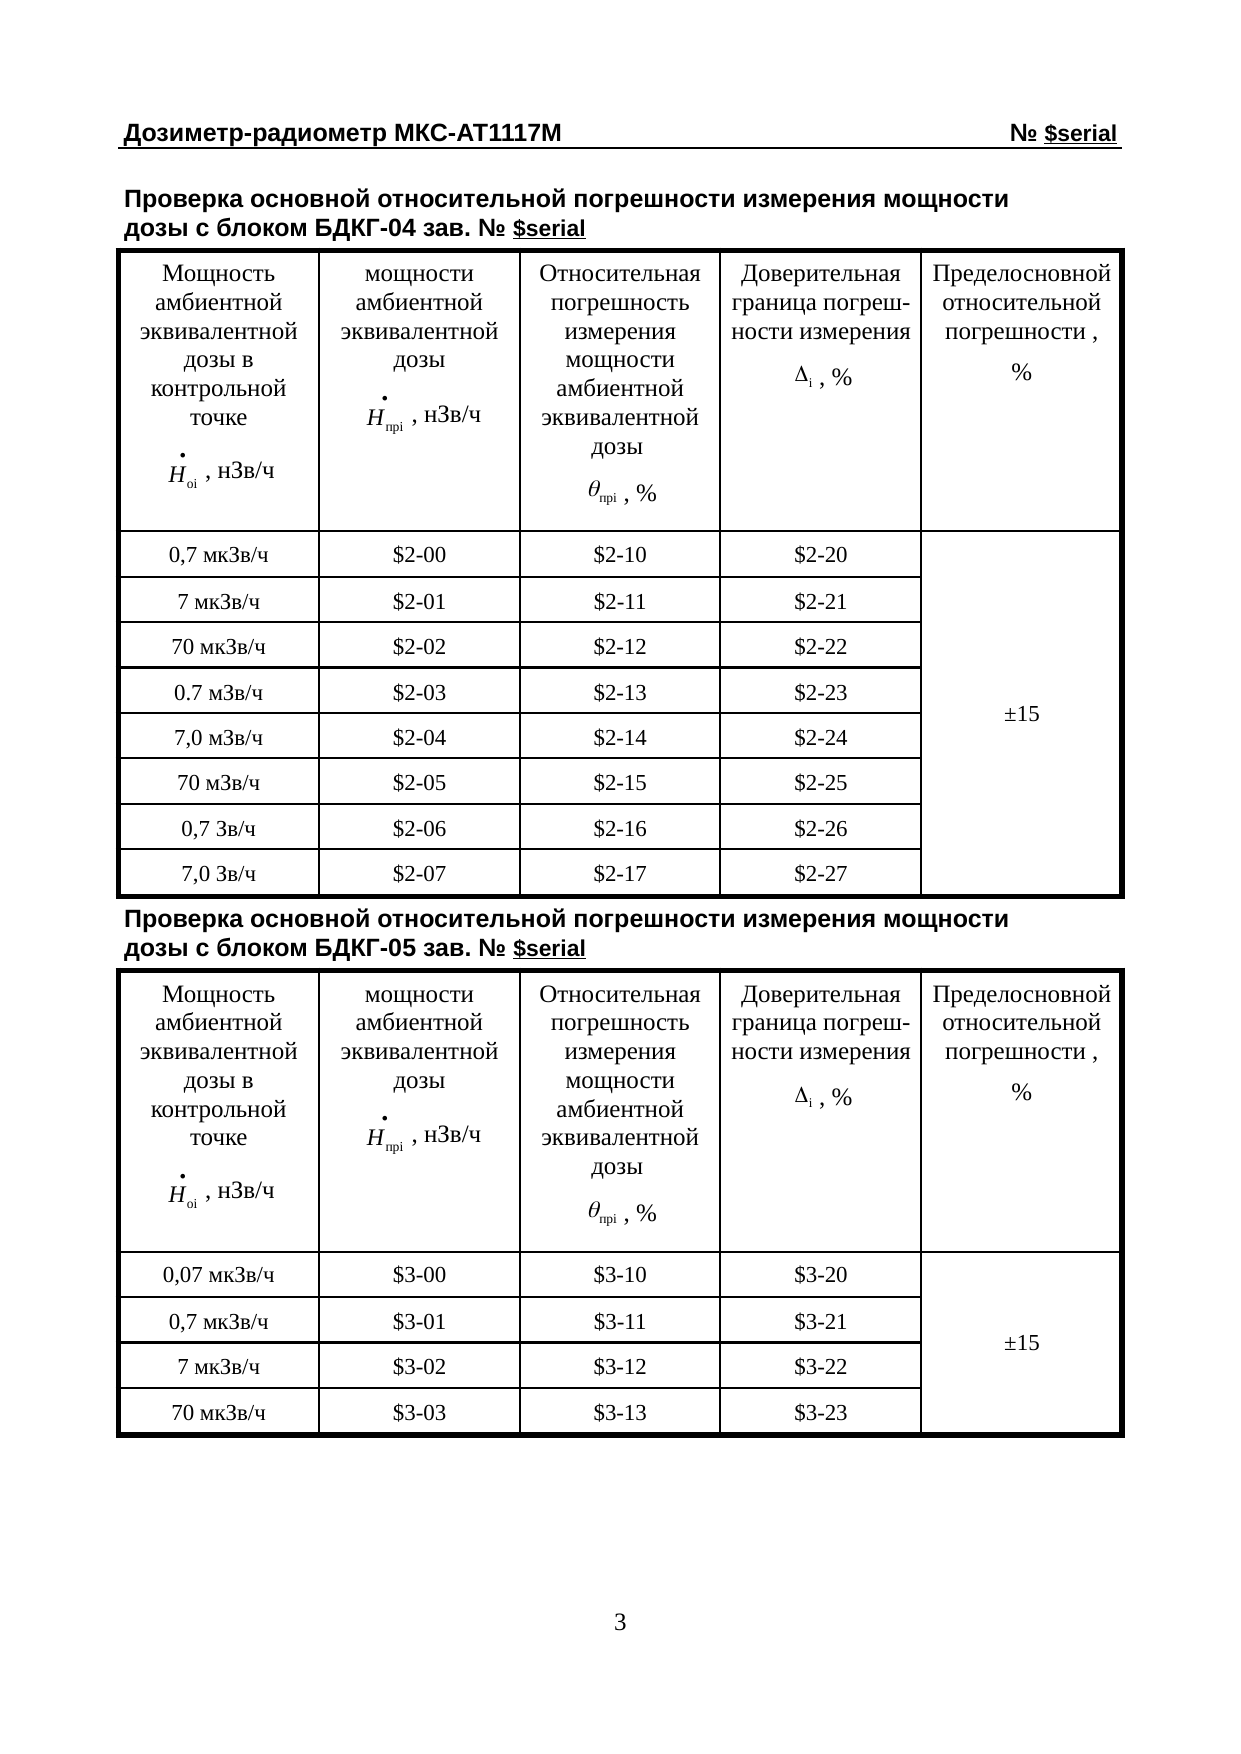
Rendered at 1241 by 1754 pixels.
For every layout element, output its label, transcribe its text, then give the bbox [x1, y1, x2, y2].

table_cell Мощность амбиентной эквивалентной дозы в контрольной точке , нЗв/ч [121, 253, 318, 530]
table_cell Относительная погрешность измерения мощности амбиентной эквивалентной дозы , % [521, 253, 719, 530]
table_cell $2-20 [721, 532, 920, 576]
table_cell $3-03 [320, 1389, 519, 1432]
table_cell $2-15 [521, 759, 719, 803]
table_cell $2-16 [521, 805, 719, 848]
table_cell $2-04 [320, 714, 519, 757]
table_cell $2-10 [521, 532, 719, 576]
table_cell $2-11 [521, 578, 719, 621]
table_header Проверка основной относительной погрешности измерения мощности дозы с блоком БДКГ-04 зав. № $serial [118, 179, 1122, 247]
table_cell $3-00 [320, 1253, 519, 1296]
table_cell Доверительная граница погреш-ности измерения , % [721, 253, 920, 530]
table_cell $2-25 [721, 759, 920, 803]
table_cell $3-12 [521, 1344, 719, 1387]
table_cell Пределосновной относительной погрешности , % [922, 973, 1119, 1251]
table_cell $3-11 [521, 1298, 719, 1341]
table_cell ±15 [922, 1253, 1119, 1432]
table_cell $3-20 [721, 1253, 920, 1296]
table_cell $2-02 [320, 623, 519, 666]
table_cell 70 мЗв/ч [121, 759, 318, 803]
table_cell мощности амбиентной эквивалентной дозы , нЗв/ч [320, 253, 519, 530]
table_cell $3-02 [320, 1344, 519, 1387]
table_cell 70 мкЗв/ч [121, 1389, 318, 1432]
table_cell $2-03 [320, 669, 519, 712]
table_cell 0,7 мкЗв/ч [121, 1298, 318, 1341]
table_cell 7,0 Зв/ч [121, 850, 318, 893]
table_cell 7,0 мЗв/ч [121, 714, 318, 757]
table_cell $2-22 [721, 623, 920, 666]
table_cell $2-27 [721, 850, 920, 893]
table_cell $2-26 [721, 805, 920, 848]
table_cell $2-13 [521, 669, 719, 712]
table_cell мощности амбиентной эквивалентной дозы , нЗв/ч [320, 973, 519, 1251]
table_cell 0,07 мкЗв/ч [121, 1253, 318, 1296]
table_cell Мощность амбиентной эквивалентной дозы в контрольной точке , нЗв/ч [121, 973, 318, 1251]
table_cell $2-06 [320, 805, 519, 848]
table_cell 7 мкЗв/ч [121, 578, 318, 621]
table_cell 0,7 мкЗв/ч [121, 532, 318, 576]
table_header Проверка основной относительной погрешности измерения мощности дозы с блоком БДКГ-05 зав. № $serial [118, 899, 1122, 968]
table_cell $2-21 [721, 578, 920, 621]
table_cell $3-10 [521, 1253, 719, 1296]
table_cell 0.7 мЗв/ч [121, 669, 318, 712]
table_cell $2-01 [320, 578, 519, 621]
table_cell $2-12 [521, 623, 719, 666]
table_cell $2-24 [721, 714, 920, 757]
table_cell $3-23 [721, 1389, 920, 1432]
table_cell Пределосновной относительной погрешности , % [922, 253, 1119, 530]
table_cell Доверительная граница погреш-ности измерения , % [721, 973, 920, 1251]
table_cell $2-05 [320, 759, 519, 803]
table_cell $3-13 [521, 1389, 719, 1432]
table_cell $3-01 [320, 1298, 519, 1341]
table_cell $2-00 [320, 532, 519, 576]
table_cell 7 мкЗв/ч [121, 1344, 318, 1387]
table_cell ±15 [922, 532, 1119, 893]
table_cell Относительная погрешность измерения мощности амбиентной эквивалентной дозы , % [521, 973, 719, 1251]
table_cell $2-07 [320, 850, 519, 893]
table_cell $2-23 [721, 669, 920, 712]
table_cell $3-22 [721, 1344, 920, 1387]
table_cell $3-21 [721, 1298, 920, 1341]
table_cell 70 мкЗв/ч [121, 623, 318, 666]
table_cell $2-14 [521, 714, 719, 757]
table_cell 0,7 Зв/ч [121, 805, 318, 848]
table_cell $2-17 [521, 850, 719, 893]
